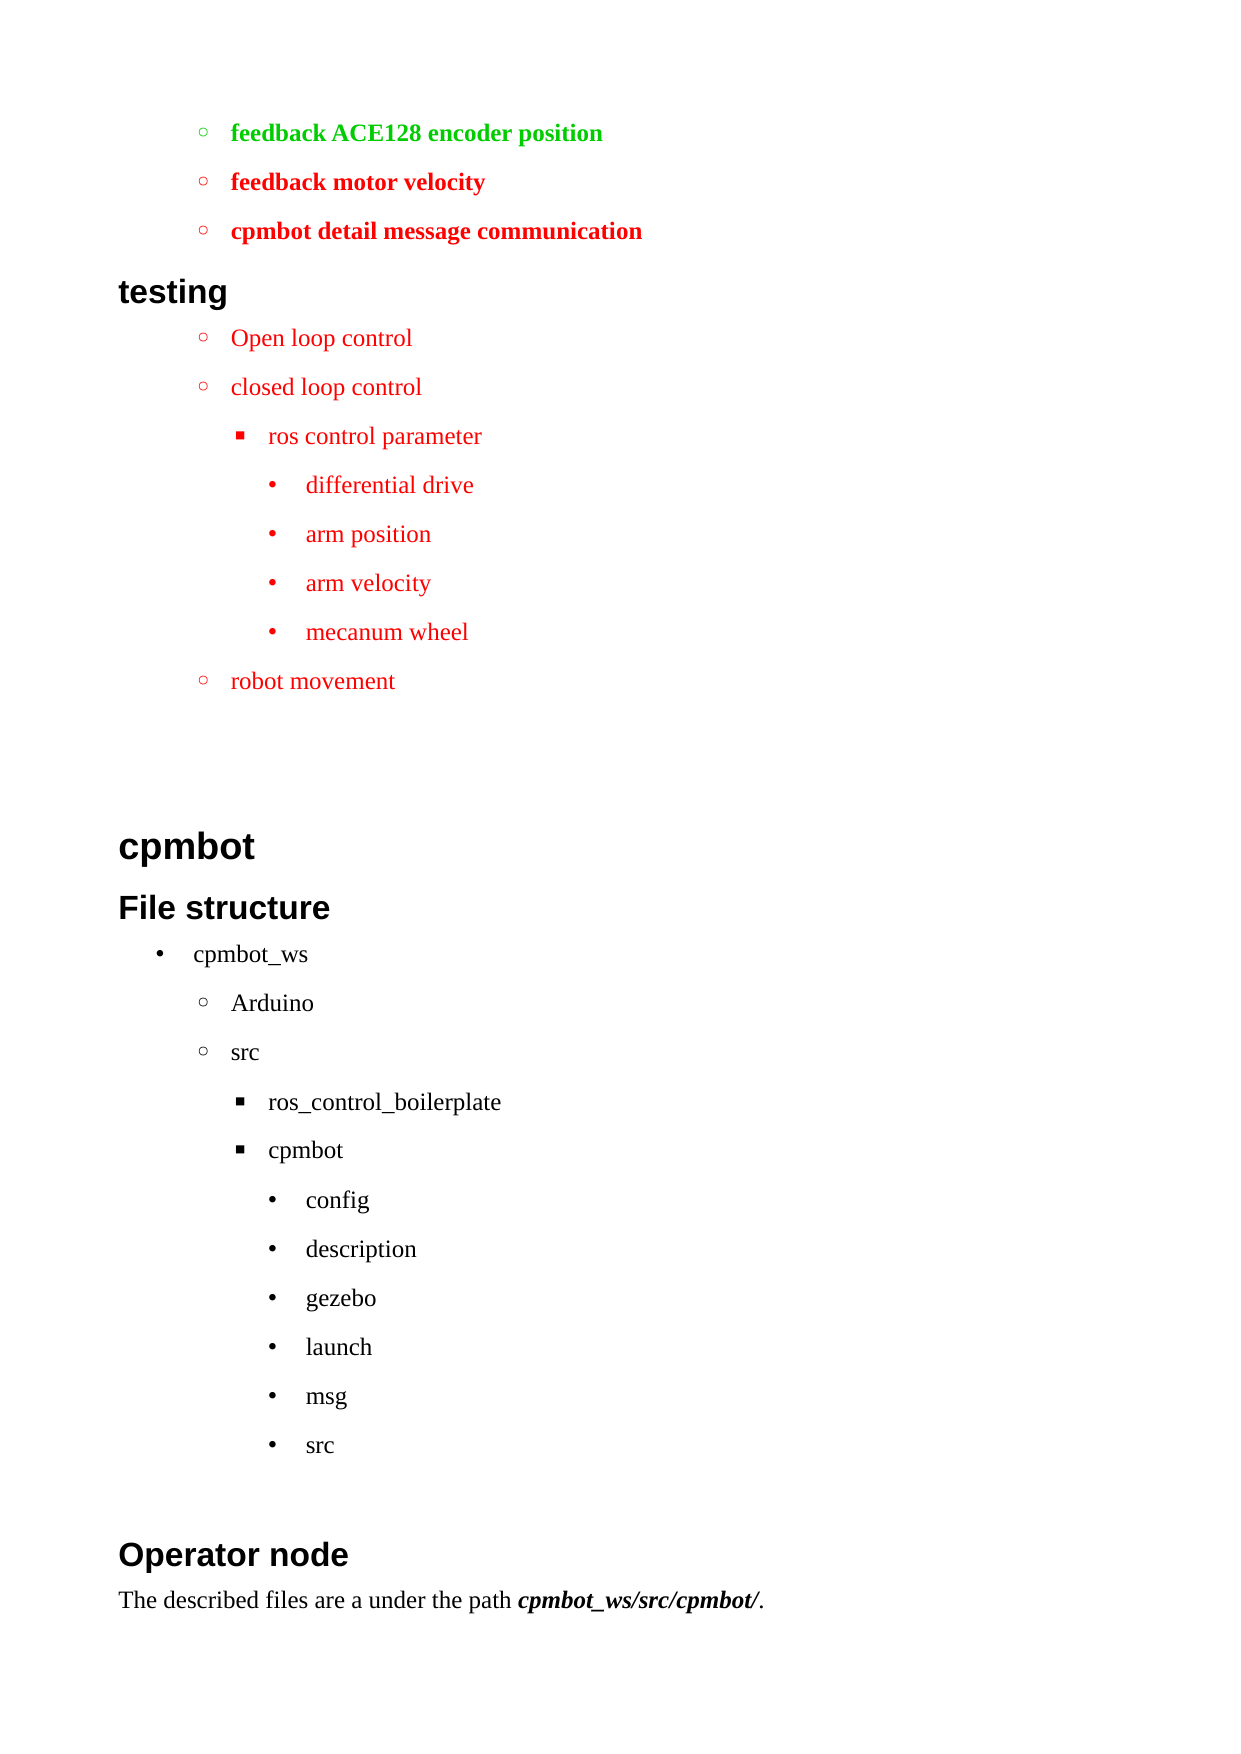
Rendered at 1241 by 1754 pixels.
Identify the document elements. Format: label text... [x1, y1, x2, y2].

list mecanum wheel [268, 617, 1122, 646]
list closed loop control [193, 372, 1122, 401]
list cpmbot [231, 1136, 1122, 1164]
list arm position [268, 519, 1122, 548]
list description [268, 1234, 1122, 1262]
list launch [268, 1332, 1122, 1361]
list config [268, 1185, 1122, 1213]
list differential drive [268, 470, 1122, 499]
list msg [268, 1381, 1122, 1410]
list Arduino [193, 988, 1122, 1017]
subtitle testing [118, 272, 1122, 310]
list feedback motor velocity [193, 167, 1122, 196]
list cpmbot_ws [156, 939, 1122, 968]
list src [193, 1037, 1122, 1066]
list src [268, 1430, 1122, 1459]
list Open loop control [193, 323, 1122, 351]
subtitle File structure [118, 888, 1122, 927]
list ros control parameter [231, 421, 1122, 449]
subtitle cpmbot [118, 824, 1122, 867]
subtitle Operator node [118, 1534, 1122, 1573]
text The described files are a under the path cpmbot_ws/src/cpmbot/. [118, 1586, 1122, 1614]
list feedback ACE128 encoder position [193, 118, 1122, 147]
list ros_control_boilerplate [231, 1087, 1122, 1115]
list arm velocity [268, 568, 1122, 597]
list cpmbot detail message communication [193, 216, 1122, 245]
list gezebo [268, 1283, 1122, 1312]
list robot movement [193, 666, 1122, 695]
